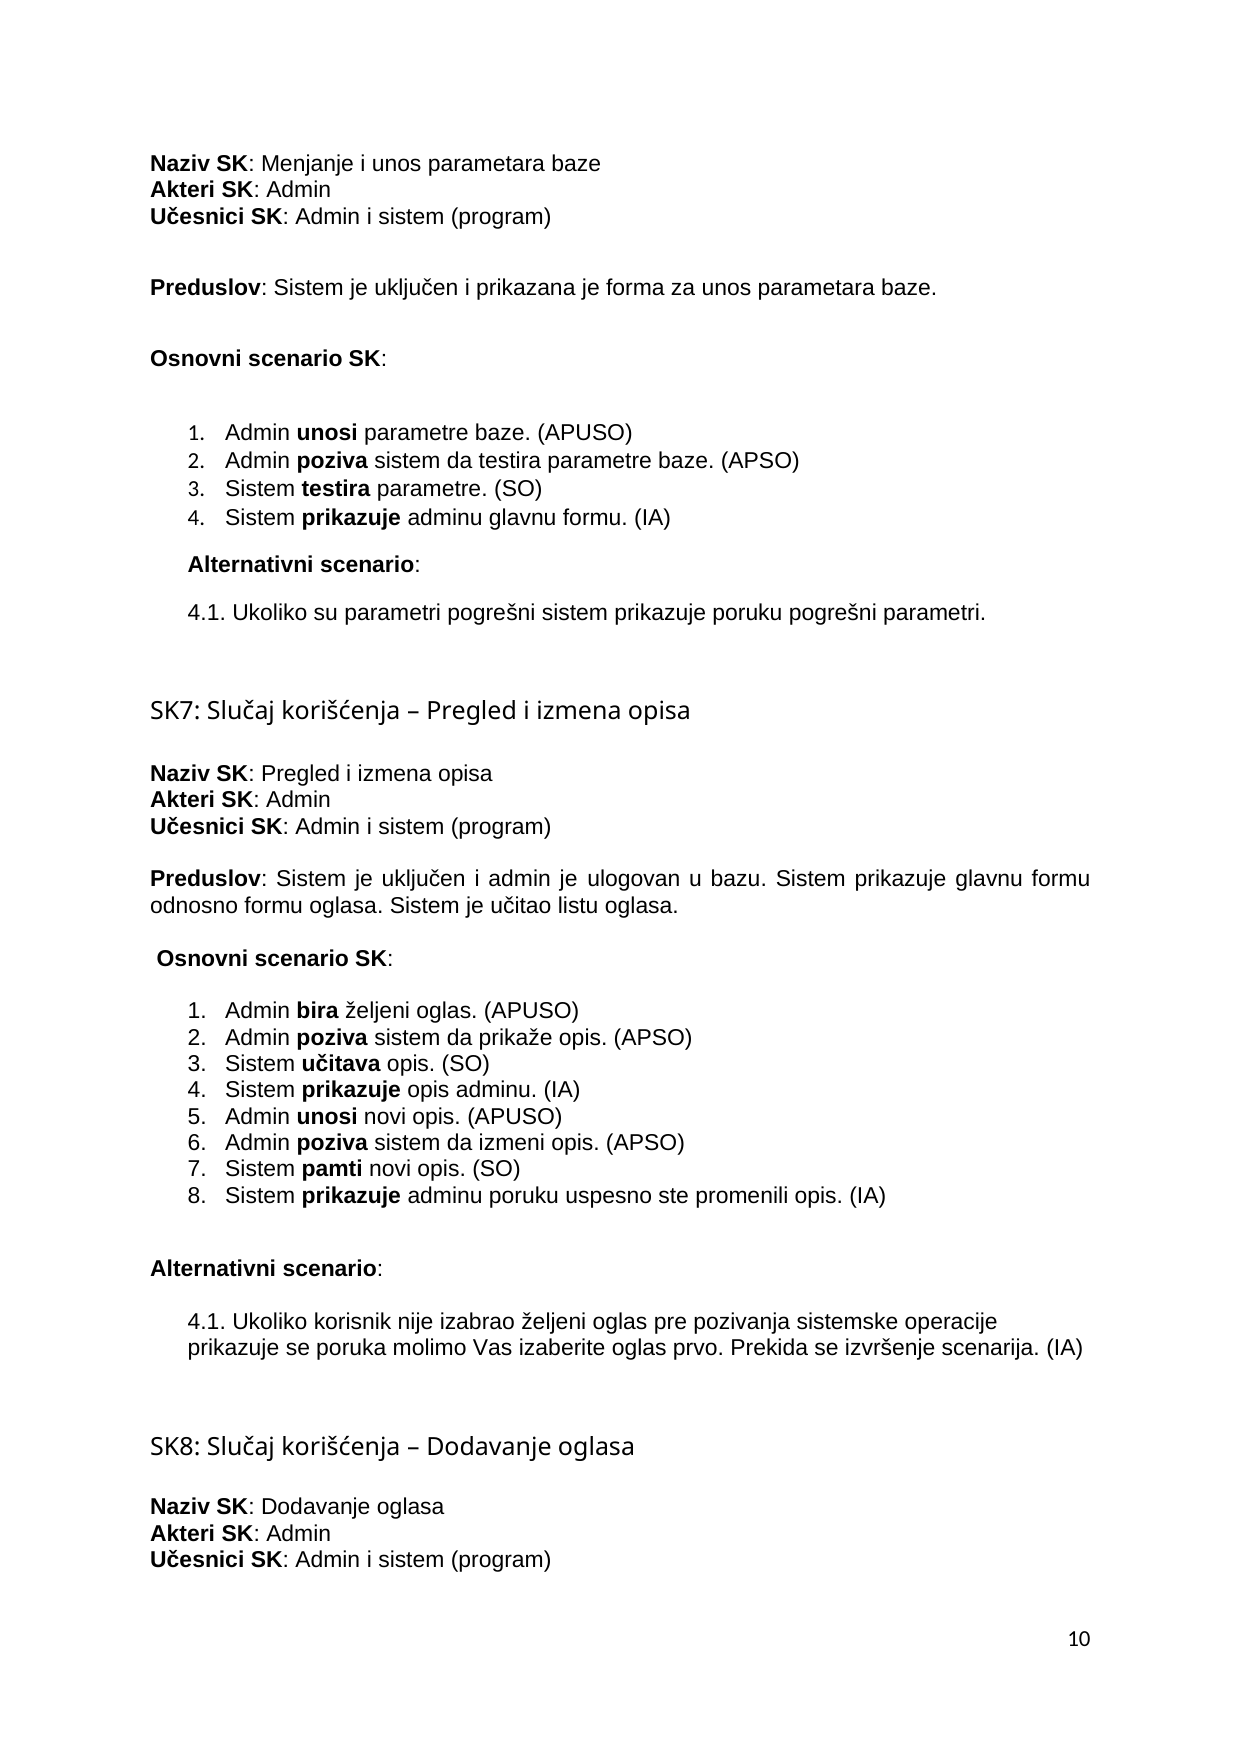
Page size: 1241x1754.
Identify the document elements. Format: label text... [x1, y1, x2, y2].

list Admin poziva sistem da izmeni opis. (APSO) [187, 1129, 1090, 1155]
text Alternativni scenario: [187, 551, 1090, 578]
list Admin unosi novi opis. (APUSO) [187, 1103, 1090, 1129]
list Sistem prikazuje adminu glavnu formu. (IA) [187, 503, 1090, 531]
text Preduslov: Sistem je uključen i admin je ulogovan u bazu. Sistem prikazuje glavnu formu odnosno formu oglasa. Sistem je učitao listu oglasa. [150, 865, 1090, 918]
text 4.1. Ukoliko su parametri pogrešni sistem prikazuje poruku pogrešni parametri. [187, 599, 1090, 625]
text Naziv SK: Pregled i izmena opisa [150, 760, 1090, 786]
text Akteri SK: Admin [150, 786, 1090, 813]
text Naziv SK: Dodavanje oglasa [150, 1493, 1090, 1519]
list Sistem prikazuje opis adminu. (IA) [187, 1076, 1090, 1103]
list Sistem pamti novi opis. (SO) [187, 1155, 1090, 1182]
subtitle SK8: Slučaj korišćenja – Dodavanje oglasa [150, 1429, 1090, 1463]
subtitle SK7: Slučaj korišćenja – Pregled i izmena opisa [150, 693, 1090, 727]
text Osnovni scenario SK: [150, 944, 1090, 971]
text 4.1. Ukoliko korisnik nije izabrao željeni oglas pre pozivanja sistemske operacije prikazuje se poruka molimo Vas izaberite oglas prvo. Prekida se izvršenje scenarija. (IA) [187, 1308, 1090, 1361]
text Osnovni scenario SK: [150, 345, 1090, 371]
list Admin poziva sistem da prikaže opis. (APSO) [187, 1023, 1090, 1050]
list Sistem prikazuje adminu poruku uspesno ste promenili opis. (IA) [187, 1182, 1090, 1208]
list Sistem testira parametre. (SO) [187, 474, 1090, 503]
text Učesnici SK: Admin i sistem (program) [150, 813, 1090, 839]
text Alternativni scenario: [150, 1255, 1090, 1282]
list Admin bira željeni oglas. (APUSO) [187, 997, 1090, 1023]
text Naziv SK: Menjanje i unos parametara baze [150, 150, 1090, 176]
text Učesnici SK: Admin i sistem (program) [150, 203, 1090, 229]
text Akteri SK: Admin [150, 1519, 1090, 1546]
text Akteri SK: Admin [150, 176, 1090, 203]
list Admin poziva sistem da testira parametre baze. (APSO) [187, 447, 1090, 474]
list Sistem učitava opis. (SO) [187, 1050, 1090, 1076]
list Admin unosi parametre baze. (APUSO) [187, 418, 1090, 447]
text Učesnici SK: Admin i sistem (program) [150, 1546, 1090, 1572]
text Preduslov: Sistem je uključen i prikazana je forma za unos parametara baze. [150, 274, 1090, 300]
